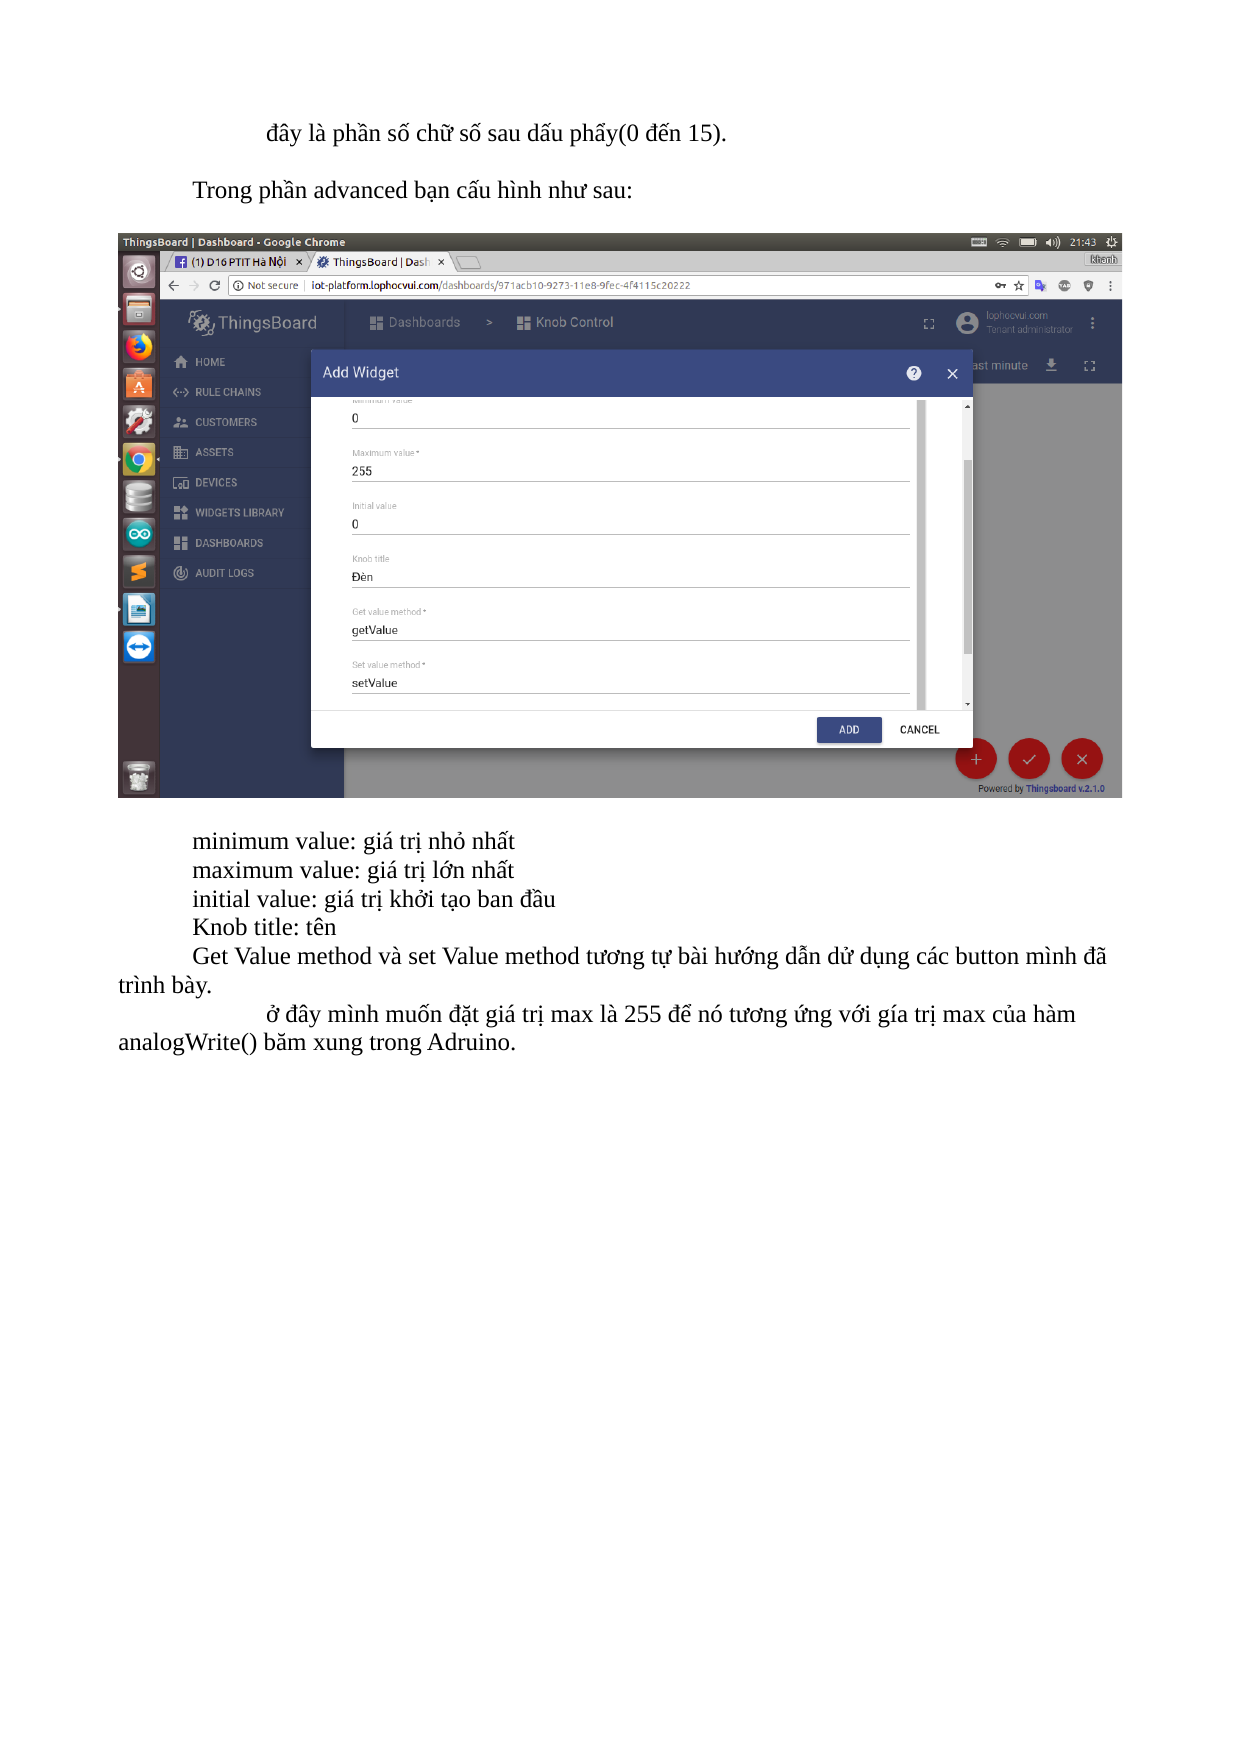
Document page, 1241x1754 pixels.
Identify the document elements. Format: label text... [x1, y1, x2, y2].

text ở đây mình muốn đặt giá trị max là 255 để nó tương ứng với gía trị max của hàm analogWrite() băm xung trong Adruino. [118, 999, 1122, 1056]
text đây là phần số chữ số sau dấu phẩy(0 đến 15). [118, 118, 1122, 147]
picture [118, 233, 1123, 798]
text initial value: giá trị khởi tạo ban đầu [118, 884, 1122, 912]
text Knob title: tên [118, 912, 1122, 941]
text minimum value: giá trị nhỏ nhất [118, 826, 1122, 855]
text Get Value method và set Value method tương tự bài hướng dẫn dử dụng các button mình đã trình bày. [118, 941, 1122, 999]
text maximum value: giá trị lớn nhất [118, 855, 1122, 884]
text Trong phần advanced bạn cấu hình như sau: [118, 176, 1122, 204]
